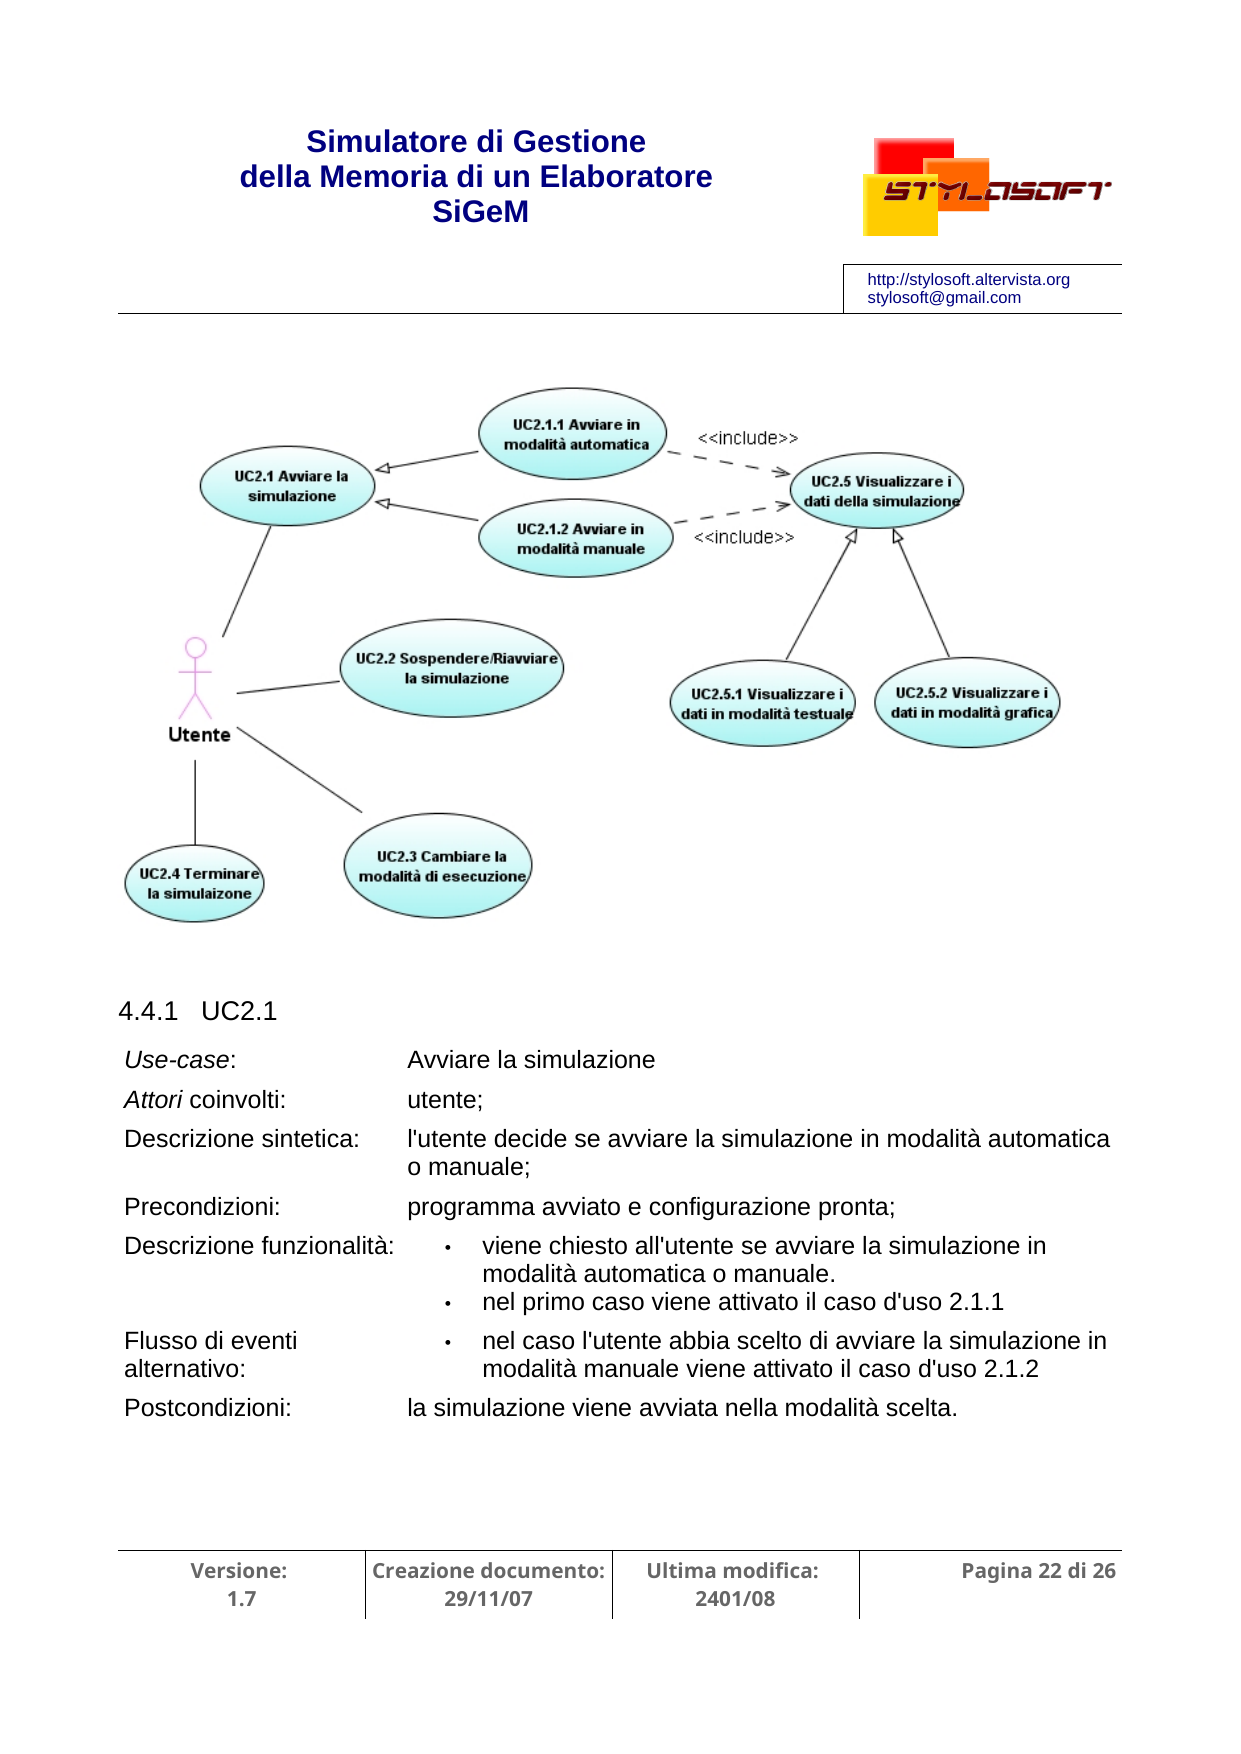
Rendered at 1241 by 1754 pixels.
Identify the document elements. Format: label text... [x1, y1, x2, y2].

table_cell utente; [401, 1080, 1122, 1119]
table_cell la simulazione viene avviata nella modalità scelta. [401, 1389, 1122, 1428]
table_cell Precondizioni: [118, 1187, 401, 1226]
table_cell Flusso di eventi alternativo: [118, 1321, 401, 1388]
table_header Use-case: [118, 1041, 401, 1080]
table_cell Postcondizioni: [118, 1389, 401, 1428]
table_cell Descrizione funzionalità: [118, 1226, 401, 1321]
table_cell l'utente decide se avviare la simulazione in modalità automatica o manuale; [401, 1119, 1122, 1187]
table_cell programma avviato e configurazione pronta; [401, 1187, 1122, 1226]
table_cell viene chiesto all'utente se avviare la simulazione in modalità automatica o manuale. nel primo caso viene attivato il caso d'uso 2.1.1 [401, 1226, 1122, 1321]
table_cell nel caso l'utente abbia scelto di avviare la simulazione in modalità manuale viene attivato il caso d'uso 2.1.2 [401, 1321, 1122, 1388]
table_header Avviare la simulazione [401, 1041, 1122, 1080]
table_cell Descrizione sintetica: [118, 1119, 401, 1187]
table_cell Attori coinvolti: [118, 1080, 401, 1119]
picture [848, 123, 1117, 247]
subtitle UC2.1 [118, 996, 1122, 1026]
picture [97, 356, 1087, 953]
